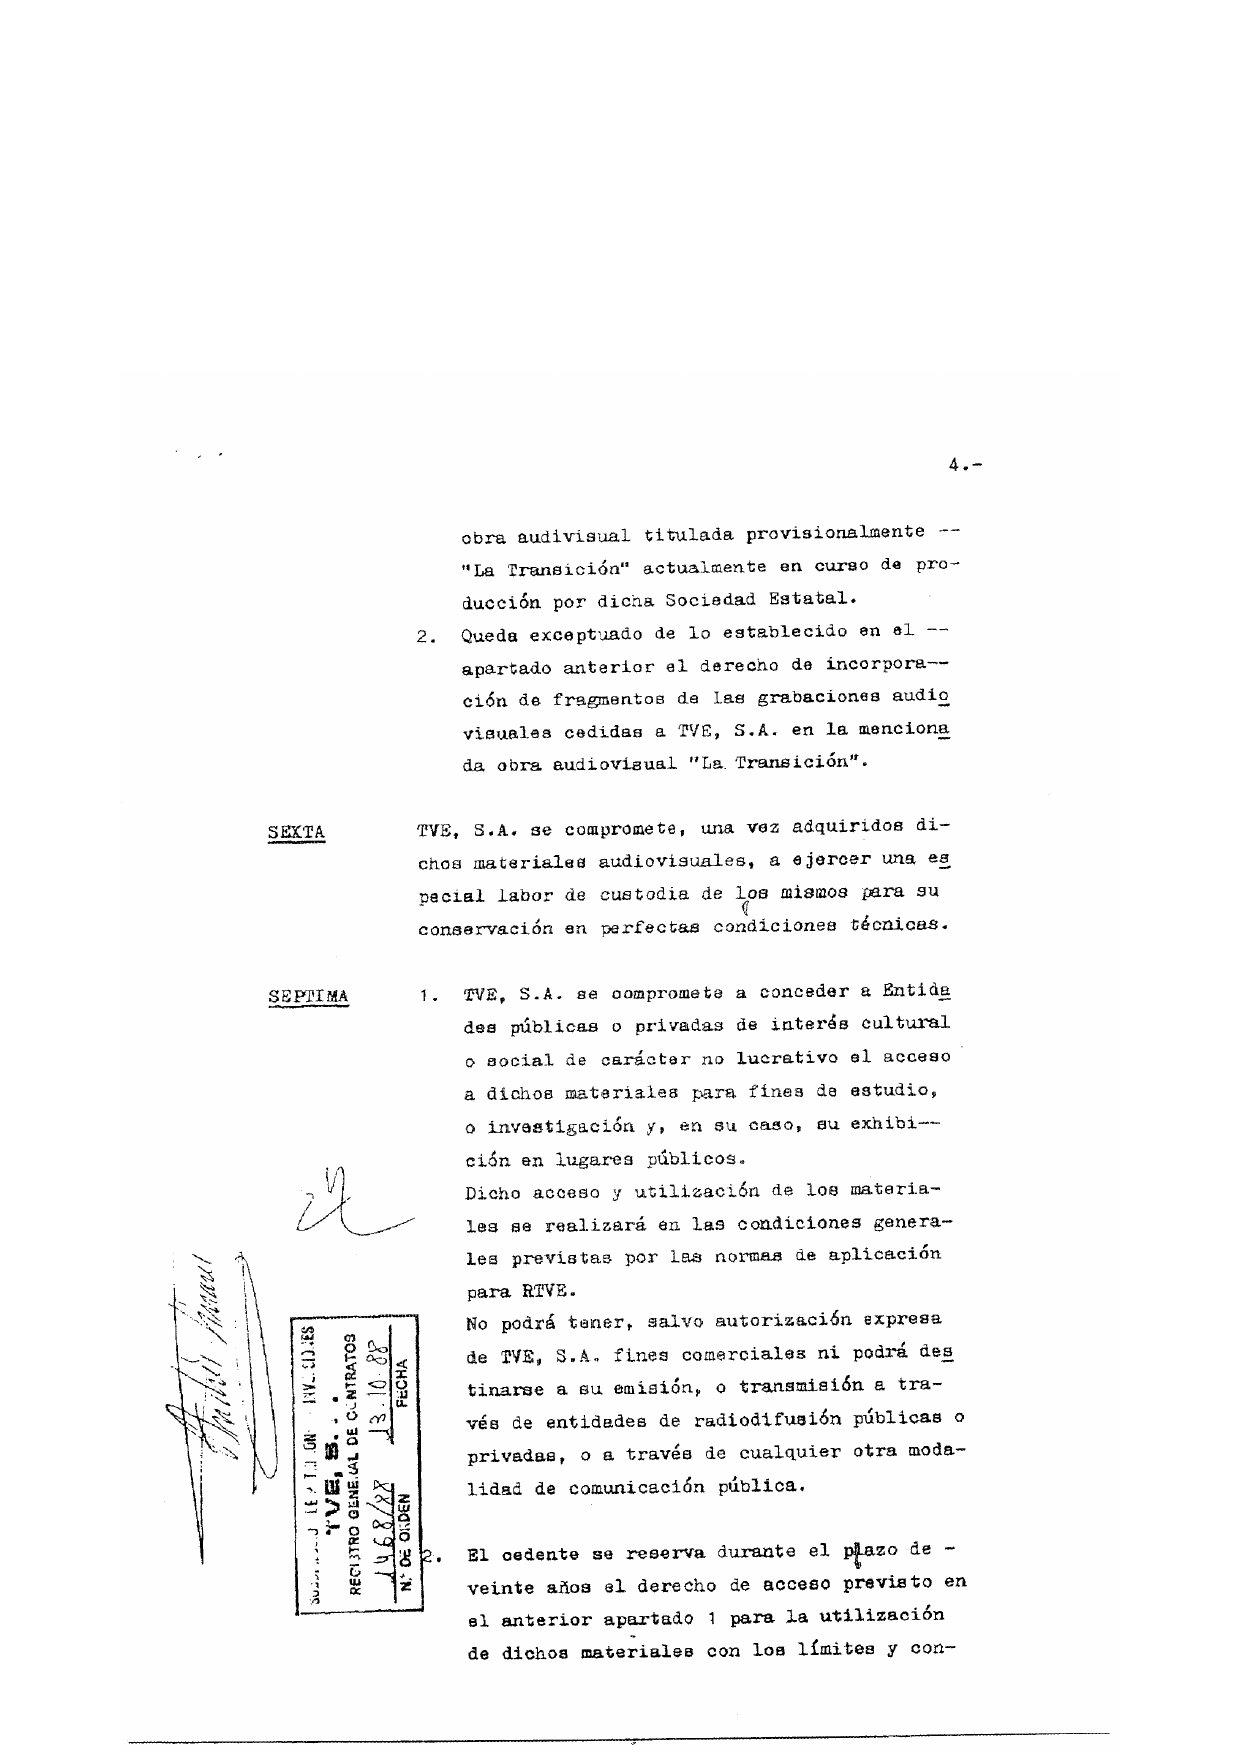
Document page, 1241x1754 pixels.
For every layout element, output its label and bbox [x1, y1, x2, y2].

picture [119, 370, 1121, 1753]
